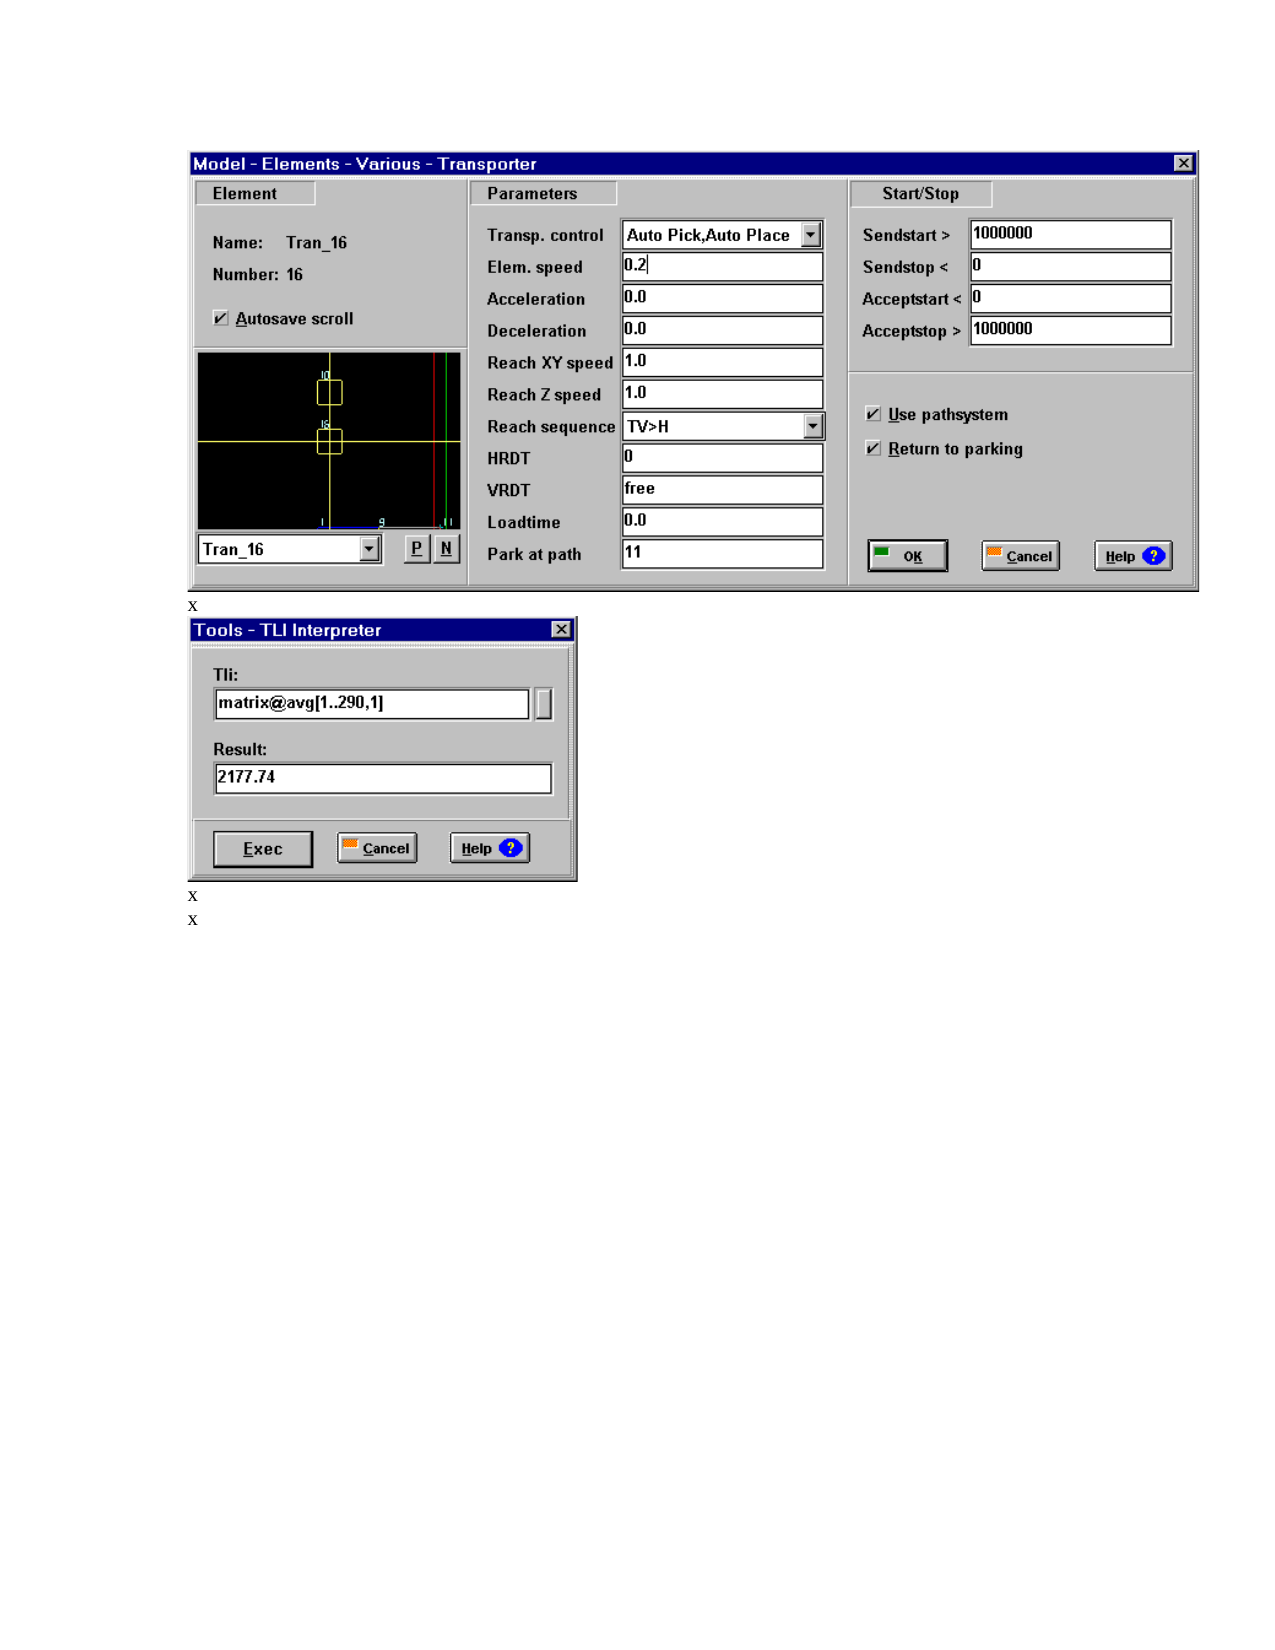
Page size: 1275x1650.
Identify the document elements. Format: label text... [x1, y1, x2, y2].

text x [187, 906, 1087, 930]
text x [187, 882, 1087, 906]
text x [187, 592, 1087, 616]
